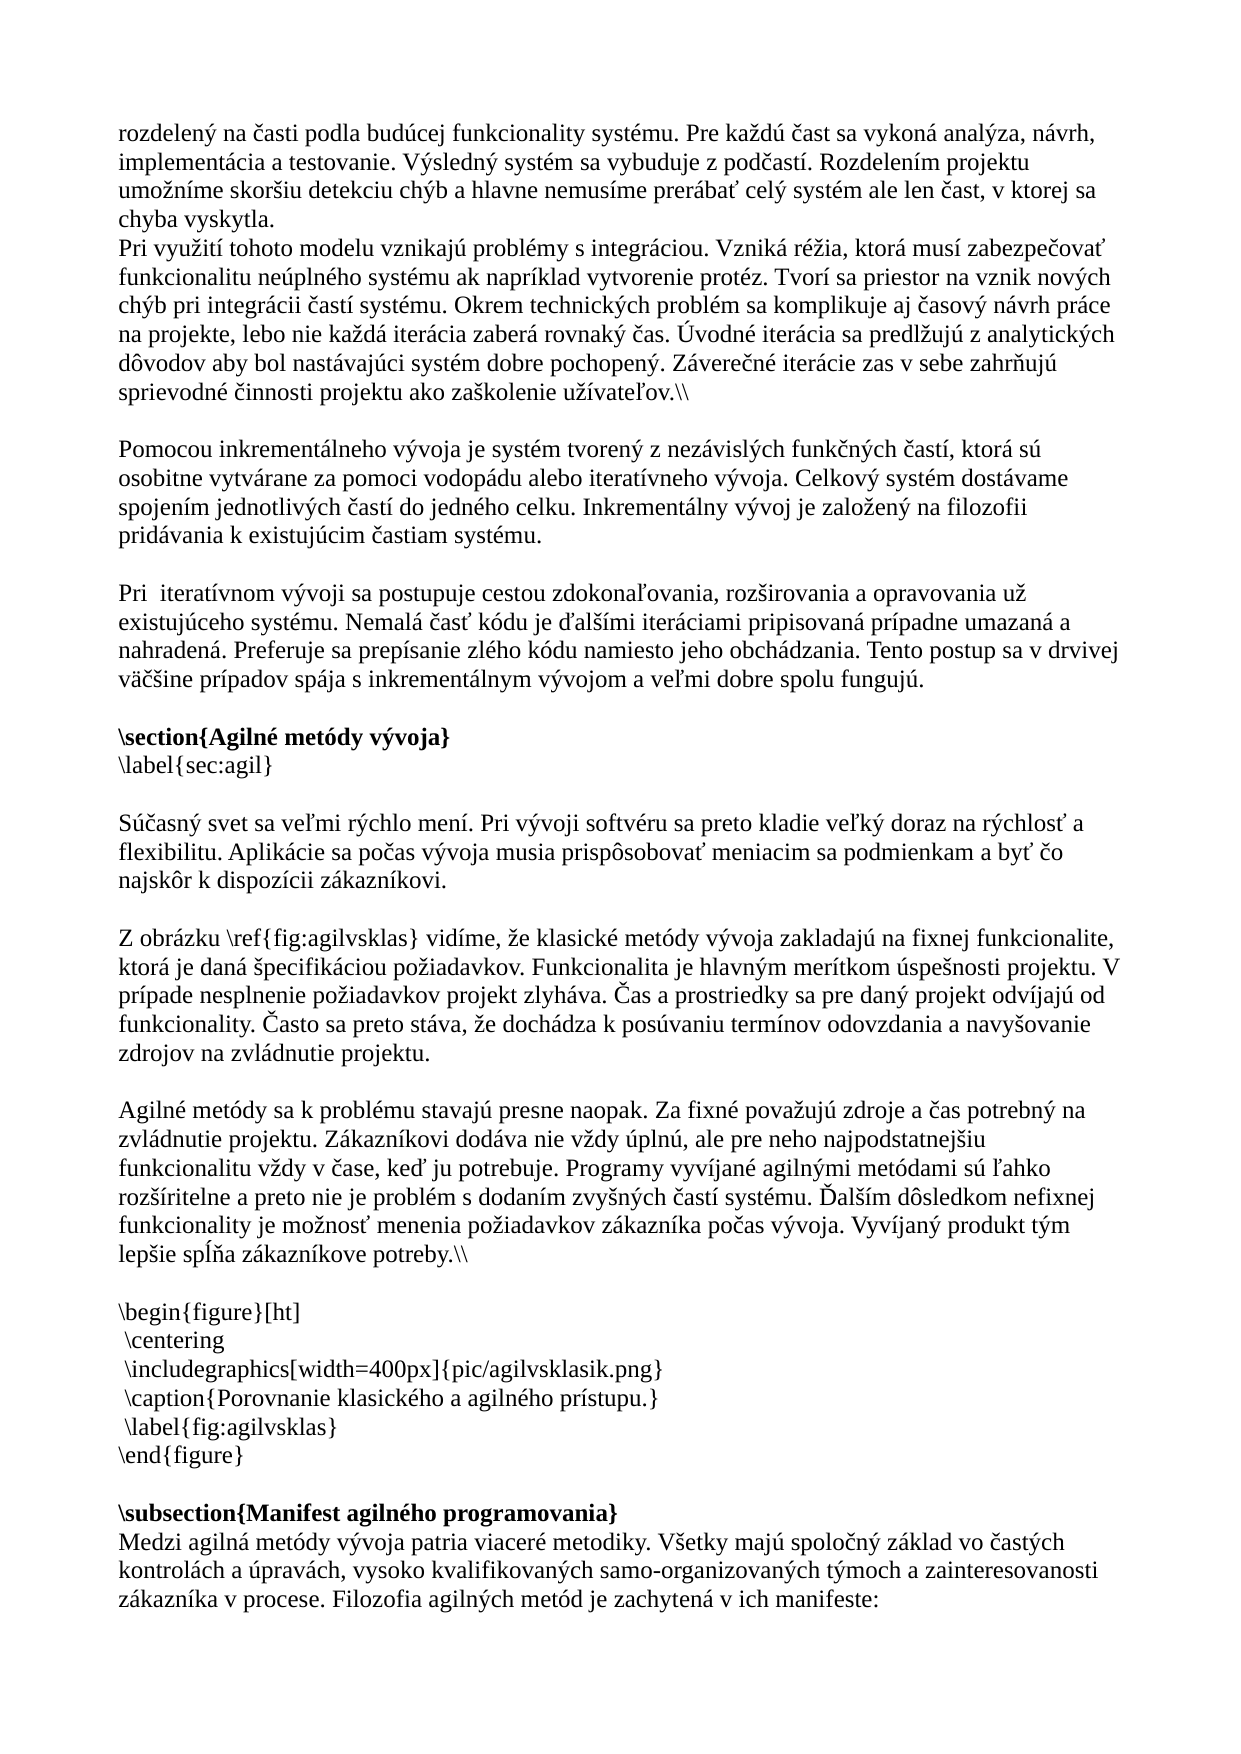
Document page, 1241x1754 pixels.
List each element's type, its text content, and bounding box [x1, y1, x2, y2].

text rozdelený na časti podla budúcej funkcionality systému. Pre každú čast sa vykoná analýza, návrh, implementácia a testovanie. Výsledný systém sa vybuduje z podčastí. Rozdelením projektu umožníme skoršiu detekciu chýb a hlavne nemusíme prerábať celý systém ale len čast, v ktorej sa chyba vyskytla. [118, 118, 1122, 233]
text Pri využití tohoto modelu vznikajú problémy s integráciou. Vzniká réžia, ktorá musí zabezpečovať funkcionalitu neúplného systému ak napríklad vytvorenie protéz. Tvorí sa priestor na vznik nových chýb pri integrácii častí systému. Okrem technických problém sa komplikuje aj časový návrh práce na projekte, lebo nie každá iterácia zaberá rovnaký čas. Úvodné iterácia sa predlžujú z analytických dôvodov aby bol nastávajúci systém dobre pochopený. Záverečné iterácie zas v sebe zahrňujú sprievodné činnosti projektu ako zaškolenie užívateľov.\\ [118, 233, 1122, 406]
text Agilné metódy sa k problému stavajú presne naopak. Za fixné považujú zdroje a čas potrebný na zvládnutie projektu. Zákazníkovi dodáva nie vždy úplnú, ale pre neho najpodstatnejšiu funkcionalitu vždy v čase, keď ju potrebuje. Programy vyvíjané agilnými metódami sú ľahko rozšíritelne a preto nie je problém s dodaním zvyšných častí systému. Ďalším dôsledkom nefixnej funkcionality je možnosť menenia požiadavkov zákazníka počas vývoja. Vyvíjaný produkt tým lepšie spĺňa zákazníkove potreby.\\ [118, 1096, 1122, 1268]
text \begin{figure}[ht] [118, 1297, 1122, 1326]
text Súčasný svet sa veľmi rýchlo mení. Pri vývoji softvéru sa preto kladie veľký doraz na rýchlosť a flexibilitu. Aplikácie sa počas vývoja musia prispôsobovať meniacim sa podmienkam a byť čo najskôr k dispozícii zákazníkovi. [118, 808, 1122, 894]
text \end{figure} [118, 1441, 1122, 1469]
text \includegraphics[width=400px]{pic/agilvsklasik.png} [118, 1354, 1122, 1383]
text \section{Agilné metódy vývoja} [118, 722, 1122, 751]
text Medzi agilná metódy vývoja patria viaceré metodiky. Všetky majú spoločný základ vo častých kontrolách a úpravách, vysoko kvalifikovaných samo-organizovaných týmoch a zainteresovanosti zákazníka v procese. Filozofia agilných metód je zachytená v ich manifeste: [118, 1527, 1122, 1613]
text \subsection{Manifest agilného programovania} [118, 1498, 1122, 1527]
text \label{fig:agilvsklas} [118, 1412, 1122, 1441]
text Pri iteratívnom vývoji sa postupuje cestou zdokonaľovania, rozširovania a opravovania už existujúceho systému. Nemalá časť kódu je ďalšími iteráciami pripisovaná prípadne umazaná a nahradená. Preferuje sa prepísanie zlého kódu namiesto jeho obchádzania. Tento postup sa v drvivej väčšine prípadov spája s inkrementálnym vývojom a veľmi dobre spolu fungujú. [118, 578, 1122, 693]
text \label{sec:agil} [118, 751, 1122, 779]
text Pomocou inkrementálneho vývoja je systém tvorený z nezávislých funkčných častí, ktorá sú osobitne vytvárane za pomoci vodopádu alebo iteratívneho vývoja. Celkový systém dostávame spojením jednotlivých častí do jedného celku. Inkrementálny vývoj je založený na filozofii pridávania k existujúcim častiam systému. [118, 434, 1122, 549]
text Z obrázku \ref{fig:agilvsklas} vidíme, že klasické metódy vývoja zakladajú na fixnej funkcionalite, ktorá je daná špecifikáciou požiadavkov. Funkcionalita je hlavným merítkom úspešnosti projektu. V prípade nesplnenie požiadavkov projekt zlyháva. Čas a prostriedky sa pre daný projekt odvíjajú od funkcionality. Často sa preto stáva, že dochádza k posúvaniu termínov odovzdania a navyšovanie zdrojov na zvládnutie projektu. [118, 923, 1122, 1067]
text \caption{Porovnanie klasického a agilného prístupu.} [118, 1383, 1122, 1412]
text \centering [118, 1326, 1122, 1354]
